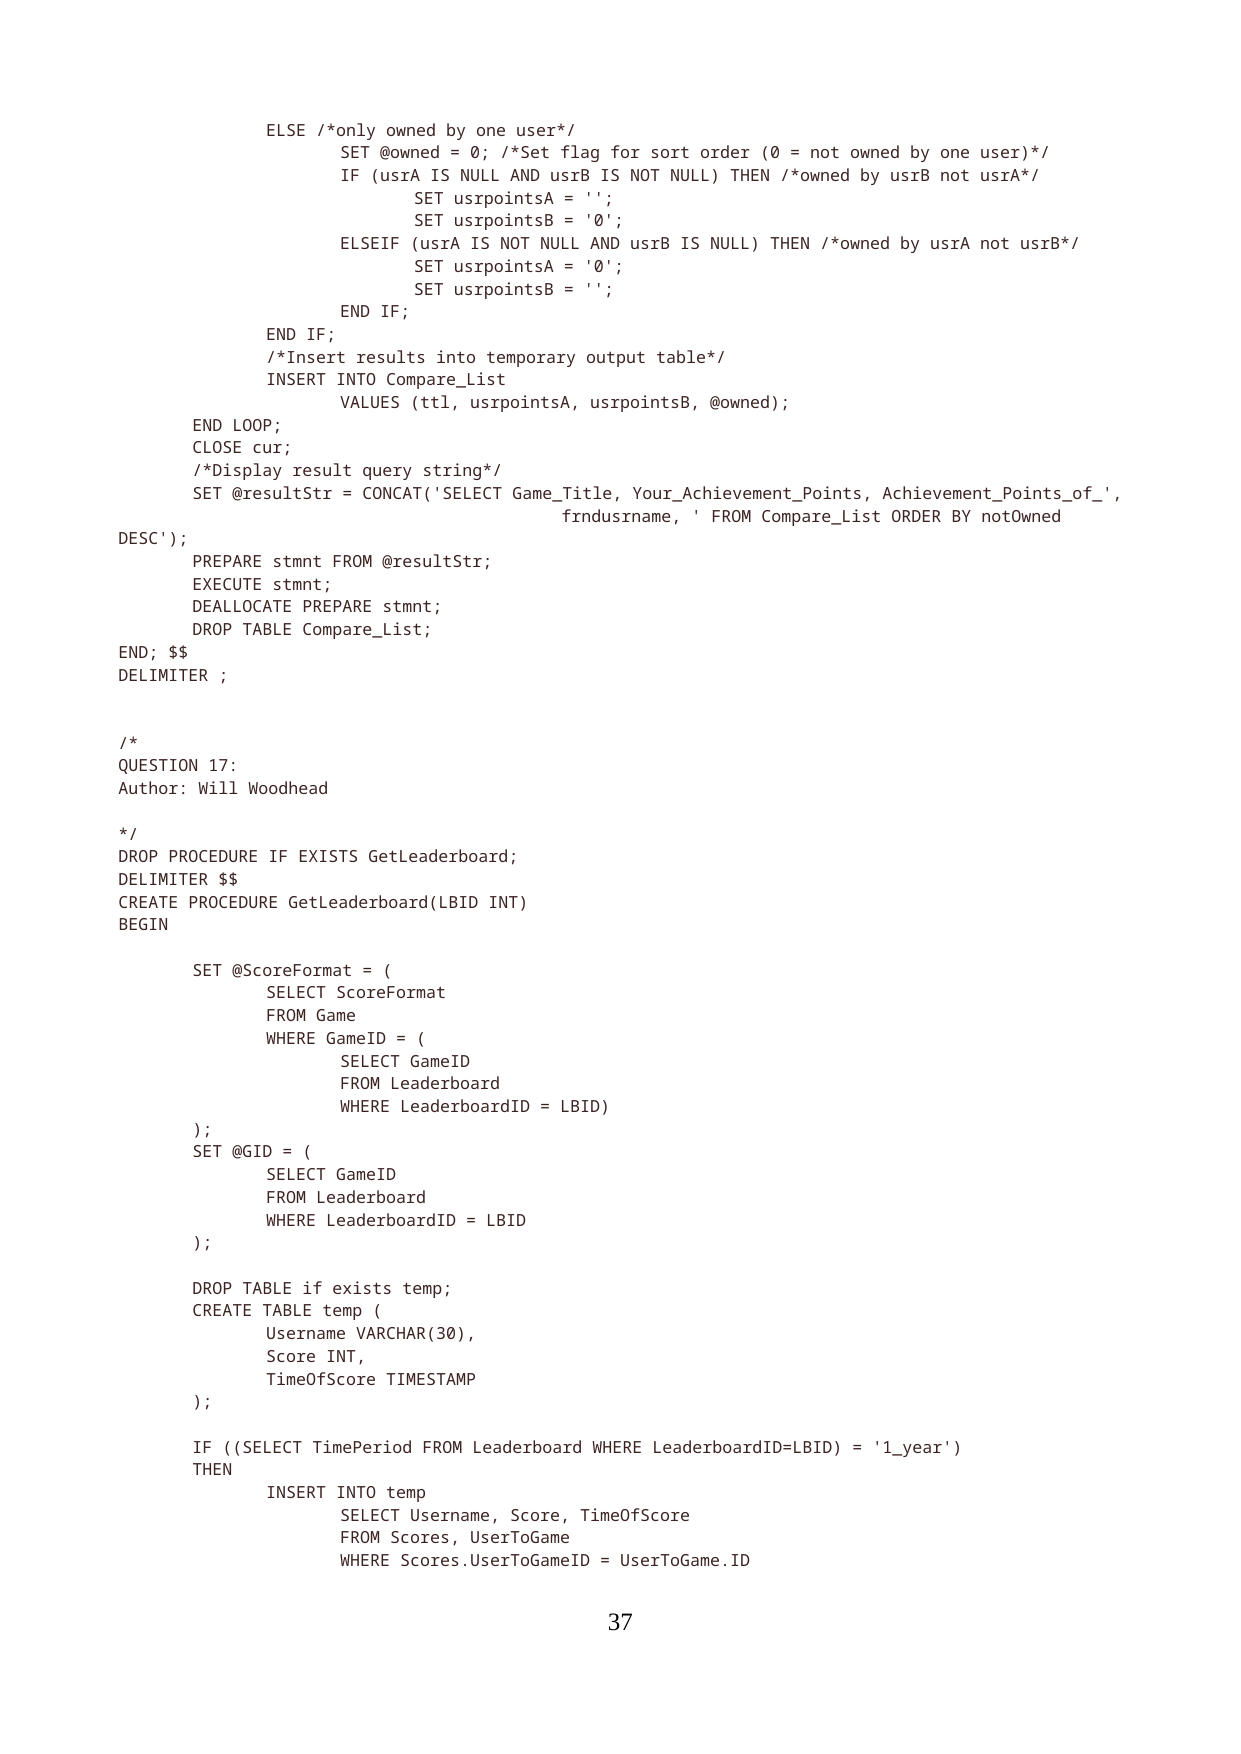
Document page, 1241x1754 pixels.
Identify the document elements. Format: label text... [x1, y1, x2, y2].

text DEALLOCATE PREPARE stmnt; [118, 595, 1122, 618]
text /* [118, 731, 1122, 754]
text SET usrpointsB = '0'; [118, 209, 1122, 232]
text Author: Will Woodhead [118, 777, 1122, 799]
text Score INT, [118, 1344, 1122, 1367]
text FROM Game [118, 1004, 1122, 1026]
text DELIMITER $$ [118, 867, 1122, 890]
text DROP TABLE if exists temp; [118, 1276, 1122, 1299]
text WHERE GameID = ( [118, 1026, 1122, 1049]
text SET @resultStr = CONCAT('SELECT Game_Title, Your_Achievement_Points, Achievement_Points_of_', [118, 481, 1122, 504]
text INSERT INTO Compare_List [118, 368, 1122, 391]
text SELECT GameID [118, 1049, 1122, 1072]
text ELSEIF (usrA IS NOT NULL AND usrB IS NULL) THEN /*owned by usrA not usrB*/ [118, 232, 1122, 254]
text IF (usrA IS NULL AND usrB IS NOT NULL) THEN /*owned by usrB not usrA*/ [118, 163, 1122, 186]
text ); [118, 1117, 1122, 1140]
text DROP PROCEDURE IF EXISTS GetLeaderboard; [118, 845, 1122, 867]
text SET usrpointsA = '0'; [118, 254, 1122, 277]
text ); [118, 1390, 1122, 1412]
text TimeOfScore TIMESTAMP [118, 1367, 1122, 1390]
text IF ((SELECT TimePeriod FROM Leaderboard WHERE LeaderboardID=LBID) = '1_year') [118, 1435, 1122, 1458]
text WHERE LeaderboardID = LBID) [118, 1094, 1122, 1117]
text FROM Leaderboard [118, 1185, 1122, 1208]
text /*Insert results into temporary output table*/ [118, 345, 1122, 368]
text END IF; [118, 300, 1122, 322]
text BEGIN [118, 913, 1122, 936]
text Username VARCHAR(30), [118, 1322, 1122, 1344]
text CLOSE cur; [118, 436, 1122, 459]
text SET usrpointsA = ''; [118, 186, 1122, 209]
text SET usrpointsB = ''; [118, 277, 1122, 300]
text DROP TABLE Compare_List; [118, 618, 1122, 640]
text SELECT Username, Score, TimeOfScore [118, 1503, 1122, 1526]
text WHERE LeaderboardID = LBID [118, 1208, 1122, 1231]
text PREPARE stmnt FROM @resultStr; [118, 549, 1122, 572]
text CREATE TABLE temp ( [118, 1299, 1122, 1322]
text */ [118, 822, 1122, 845]
text EXECUTE stmnt; [118, 572, 1122, 595]
text SET @GID = ( [118, 1140, 1122, 1163]
text END IF; [118, 322, 1122, 345]
text THEN [118, 1458, 1122, 1481]
text SELECT GameID [118, 1163, 1122, 1185]
text CREATE PROCEDURE GetLeaderboard(LBID INT) [118, 890, 1122, 913]
text frndusrname, ' FROM Compare_List ORDER BY notOwned DESC'); [118, 504, 1122, 549]
text VALUES (ttl, usrpointsA, usrpointsB, @owned); [118, 391, 1122, 413]
text DELIMITER ; [118, 663, 1122, 686]
text INSERT INTO temp [118, 1481, 1122, 1503]
text SELECT ScoreFormat [118, 981, 1122, 1004]
text END LOOP; [118, 413, 1122, 436]
text QUESTION 17: [118, 754, 1122, 777]
text END; $$ [118, 640, 1122, 663]
text SET @owned = 0; /*Set flag for sort order (0 = not owned by one user)*/ [118, 141, 1122, 163]
text ELSE /*only owned by one user*/ [118, 118, 1122, 141]
text /*Display result query string*/ [118, 459, 1122, 481]
text FROM Leaderboard [118, 1072, 1122, 1094]
text WHERE Scores.UserToGameID = UserToGame.ID [118, 1549, 1122, 1571]
text ); [118, 1231, 1122, 1253]
text SET @ScoreFormat = ( [118, 958, 1122, 981]
text FROM Scores, UserToGame [118, 1526, 1122, 1549]
